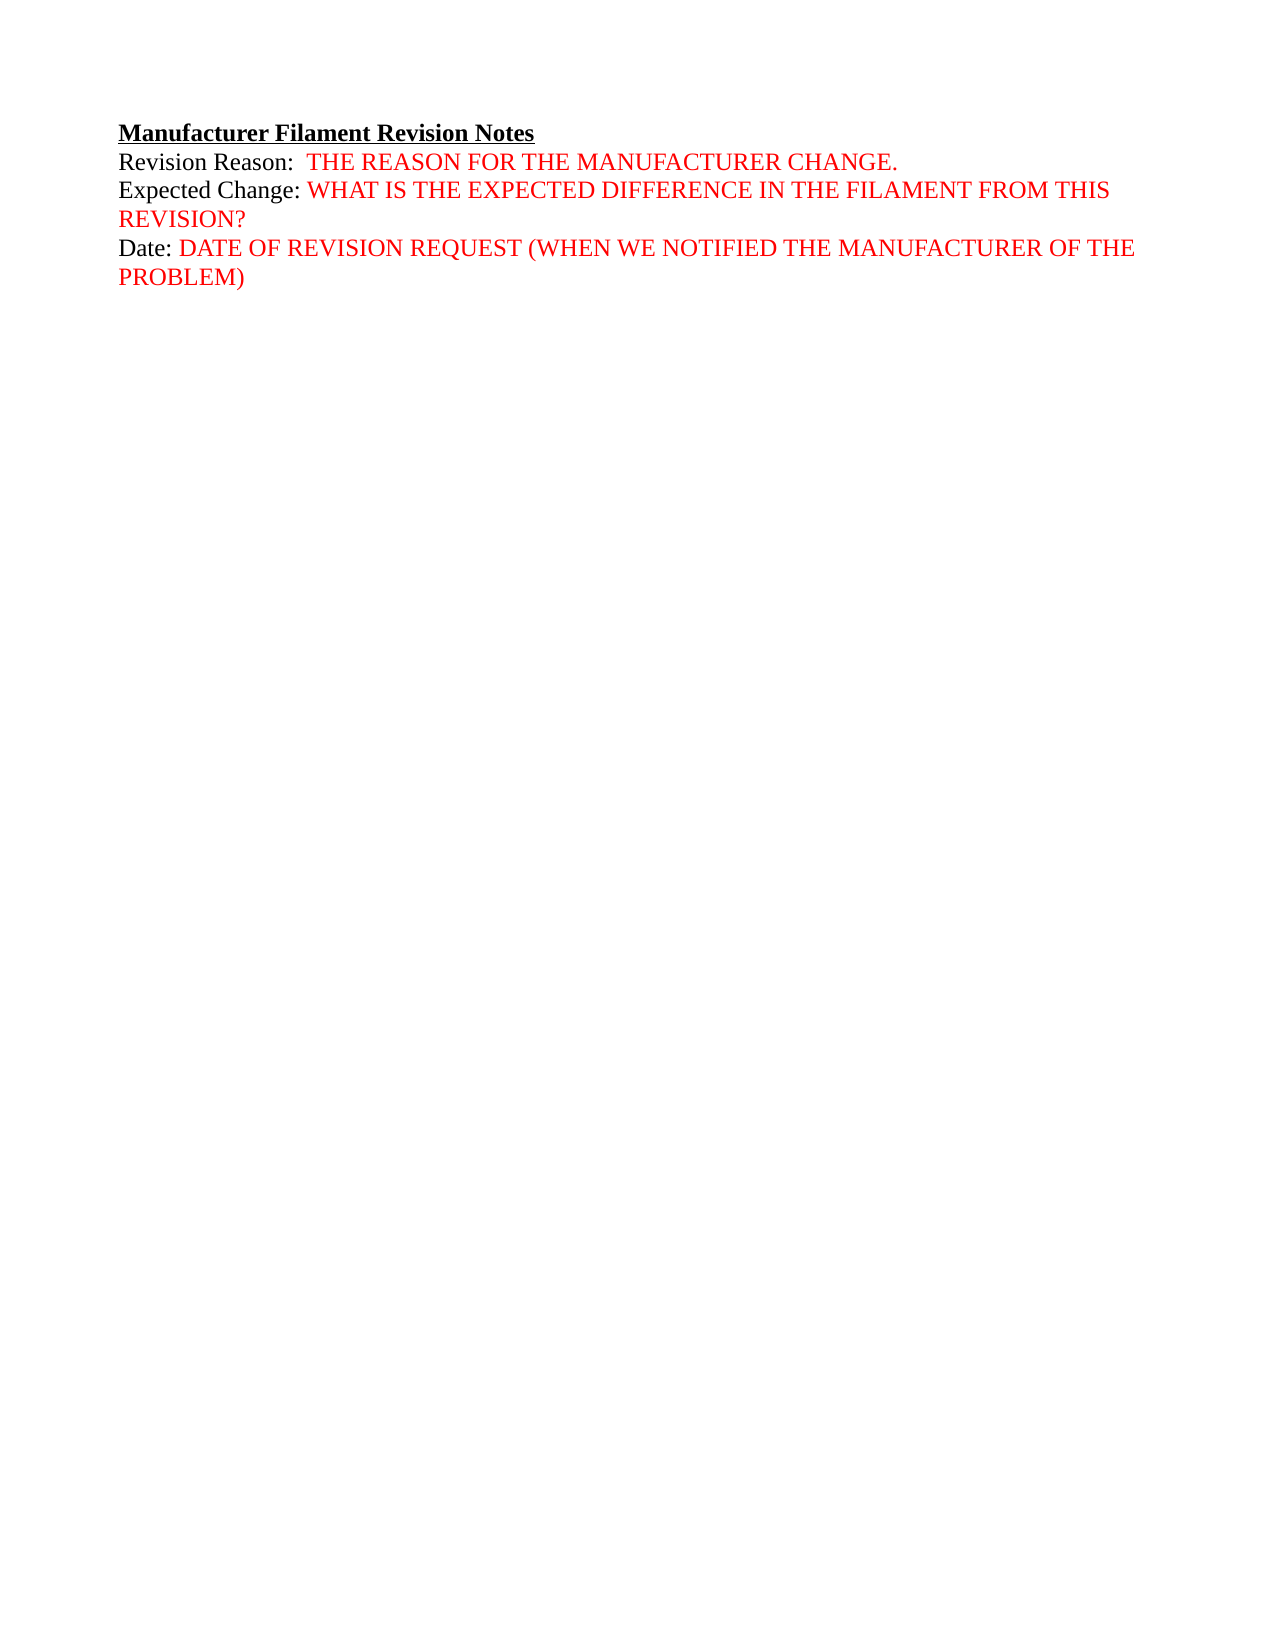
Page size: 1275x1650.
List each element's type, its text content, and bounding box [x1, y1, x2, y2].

text Expected Change: WHAT IS THE EXPECTED DIFFERENCE IN THE FILAMENT FROM THIS REVISION? [118, 176, 1157, 233]
text Revision Reason: THE REASON FOR THE MANUFACTURER CHANGE. [118, 147, 1157, 176]
text Manufacturer Filament Revision Notes [118, 118, 1157, 147]
text Date: DATE OF REVISION REQUEST (WHEN WE NOTIFIED THE MANUFACTURER OF THE PROBLEM) [118, 233, 1157, 291]
